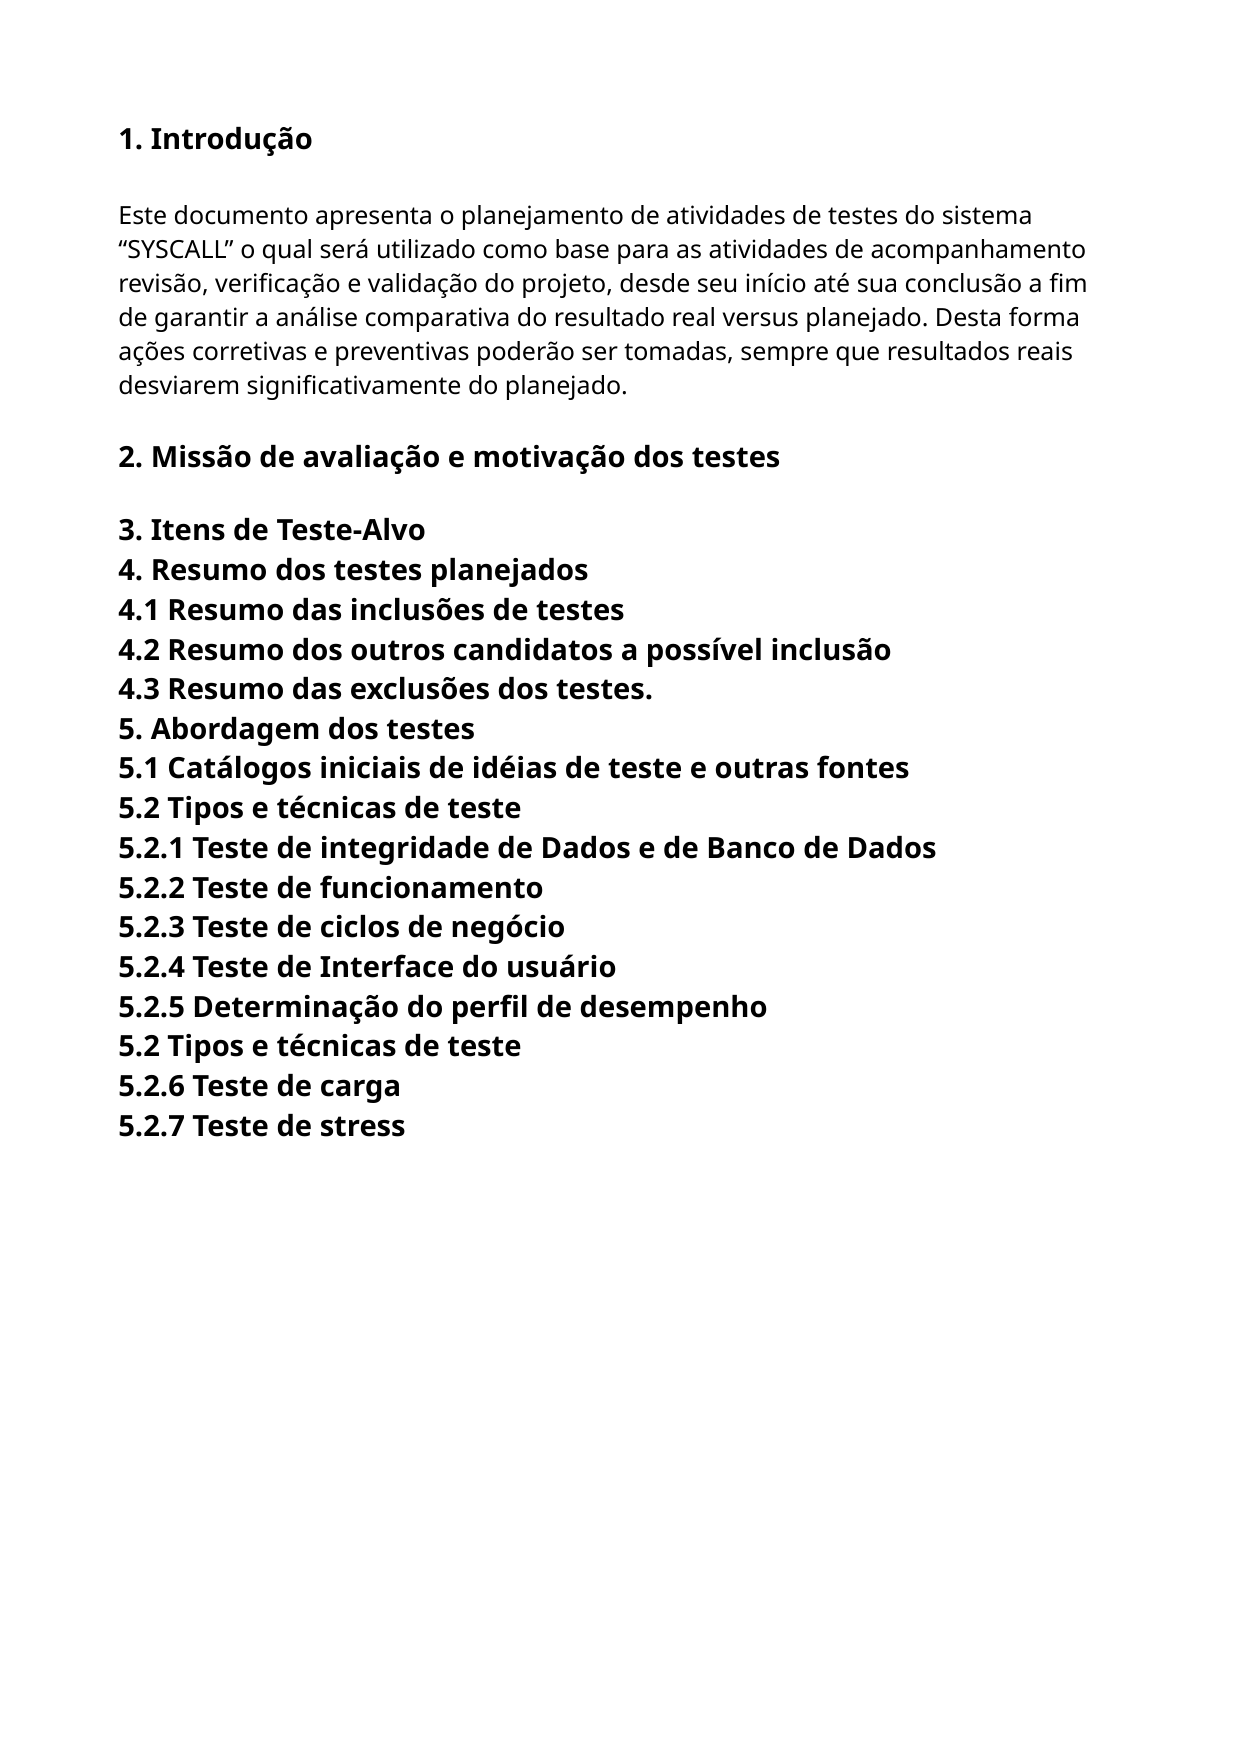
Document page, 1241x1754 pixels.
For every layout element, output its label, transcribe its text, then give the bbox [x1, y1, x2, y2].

text 4.2 Resumo dos outros candidatos a possível inclusão [118, 629, 1122, 668]
text 5.2.2 Teste de funcionamento [118, 867, 1122, 907]
text 4.3 Resumo das exclusões dos testes. [118, 668, 1122, 708]
text 5.1 Catálogos iniciais de idéias de teste e outras fontes [118, 748, 1122, 787]
text 5.2.4 Teste de Interface do usuário [118, 946, 1122, 986]
text 5.2.7 Teste de stress [118, 1105, 1122, 1145]
text Este documento apresenta o planejamento de atividades de testes do sistema “SYSCALL” o qual será utilizado como base para as atividades de acompanhamento revisão, verificação e validação do projeto, desde seu início até sua conclusão a fim de garantir a análise comparativa do resultado real versus planejado. Desta forma ações corretivas e preventivas poderão ser tomadas, sempre que resultados reais desviarem significativamente do planejado. [118, 197, 1122, 402]
text 5.2.1 Teste de integridade de Dados e de Banco de Dados [118, 827, 1122, 867]
text 5.2.3 Teste de ciclos de negócio [118, 907, 1122, 946]
text 1. Introdução [118, 118, 1122, 158]
text 5.2.6 Teste de carga [118, 1065, 1122, 1105]
text 5. Abordagem dos testes [118, 708, 1122, 748]
text 5.2.5 Determinação do perfil de desempenho [118, 986, 1122, 1026]
text 5.2 Tipos e técnicas de teste [118, 787, 1122, 827]
text 4. Resumo dos testes planejados [118, 549, 1122, 589]
text 2. Missão de avaliação e motivação dos testes [118, 436, 1122, 476]
text 4.1 Resumo das inclusões de testes [118, 589, 1122, 629]
text 3. Itens de Teste-Alvo [118, 510, 1122, 549]
text 5.2 Tipos e técnicas de teste [118, 1026, 1122, 1065]
